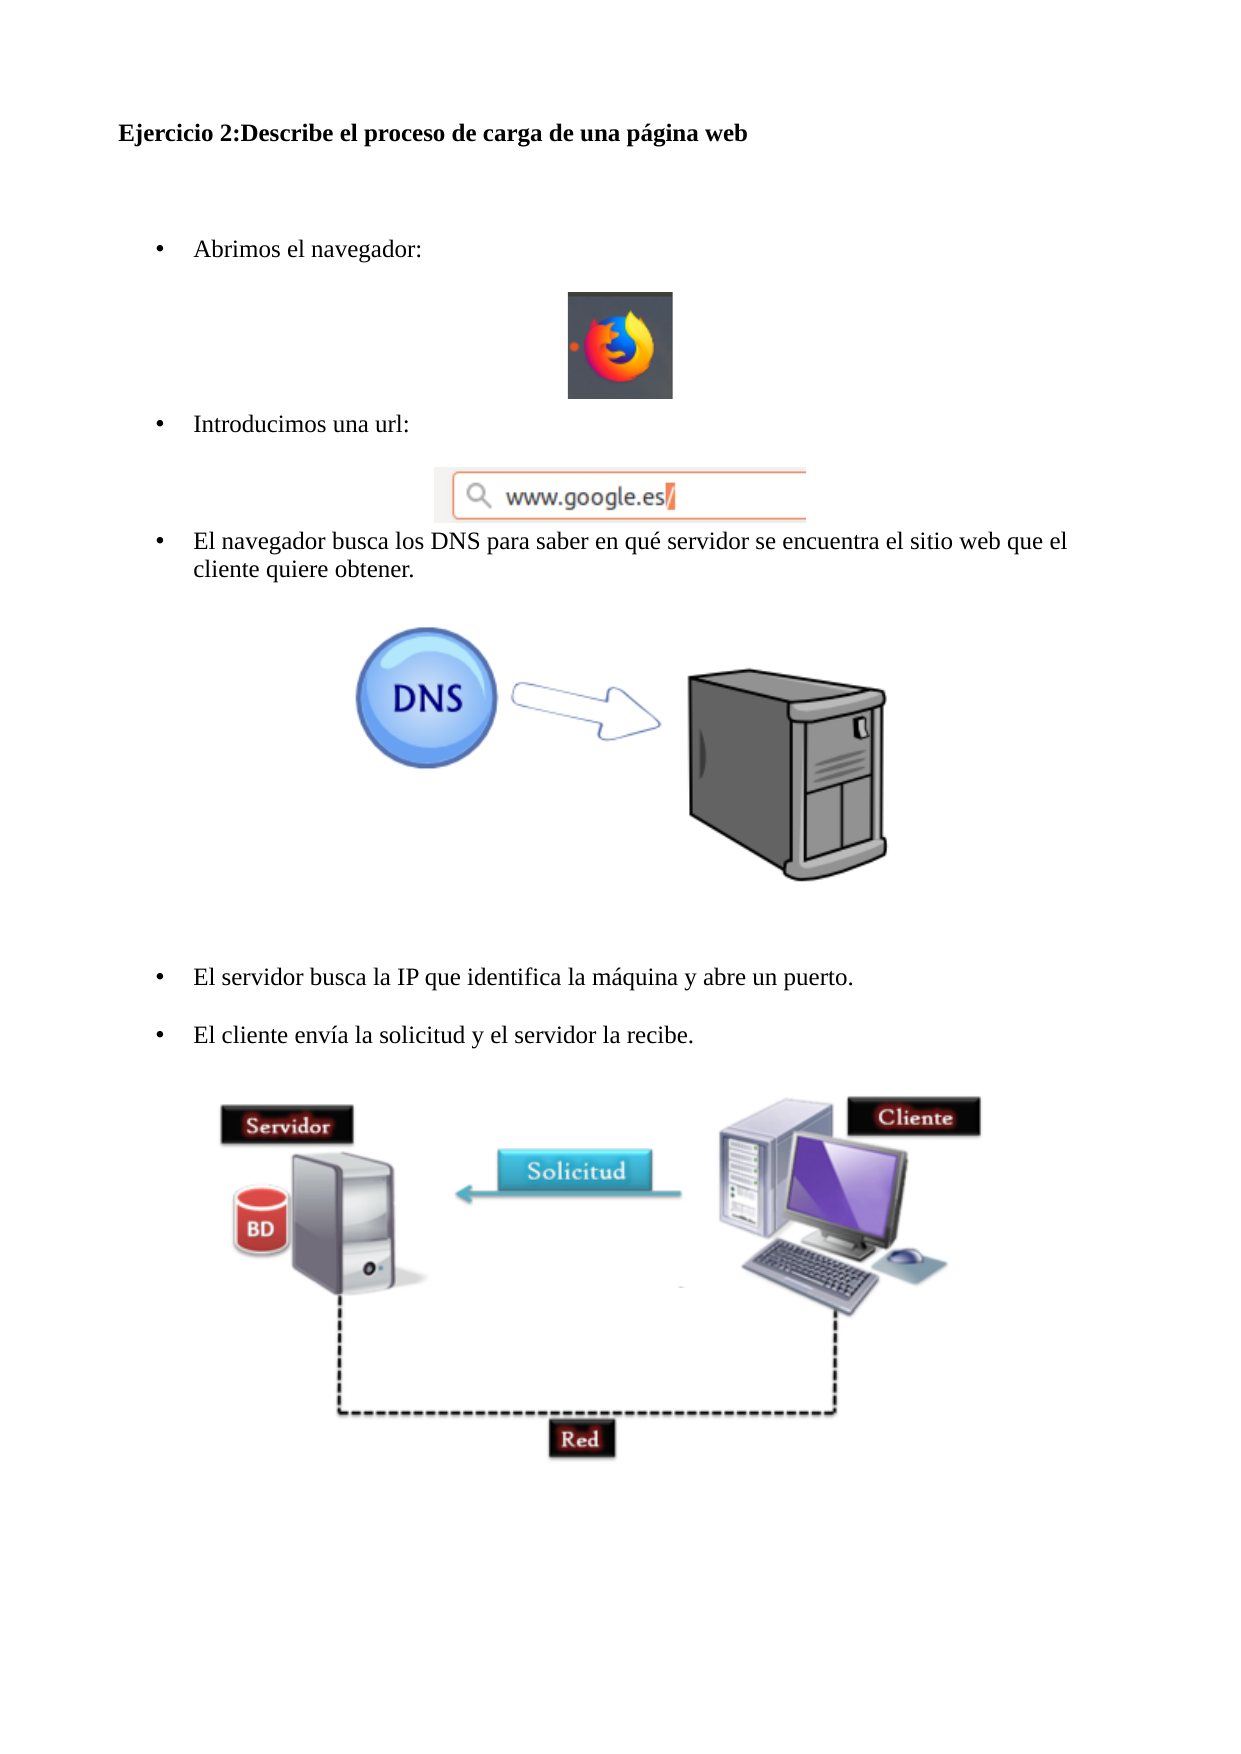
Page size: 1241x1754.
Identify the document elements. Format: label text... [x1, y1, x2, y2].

picture [567, 292, 673, 399]
text Ejercicio 2:Describe el proceso de carga de una página web [118, 118, 1122, 147]
list Abrimos el navegador: [156, 234, 1122, 263]
picture [188, 1078, 1053, 1495]
list El navegador busca los DNS para saber en qué servidor se encuentra el sitio web que el cliente quiere obtener. [156, 526, 1122, 583]
list Introducimos una url: [156, 409, 1122, 438]
list El servidor busca la IP que identifica la máquina y abre un puerto. [156, 962, 1122, 991]
picture [434, 467, 807, 523]
picture [342, 612, 898, 933]
list El cliente envía la solicitud y el servidor la recibe. [156, 1020, 1122, 1049]
